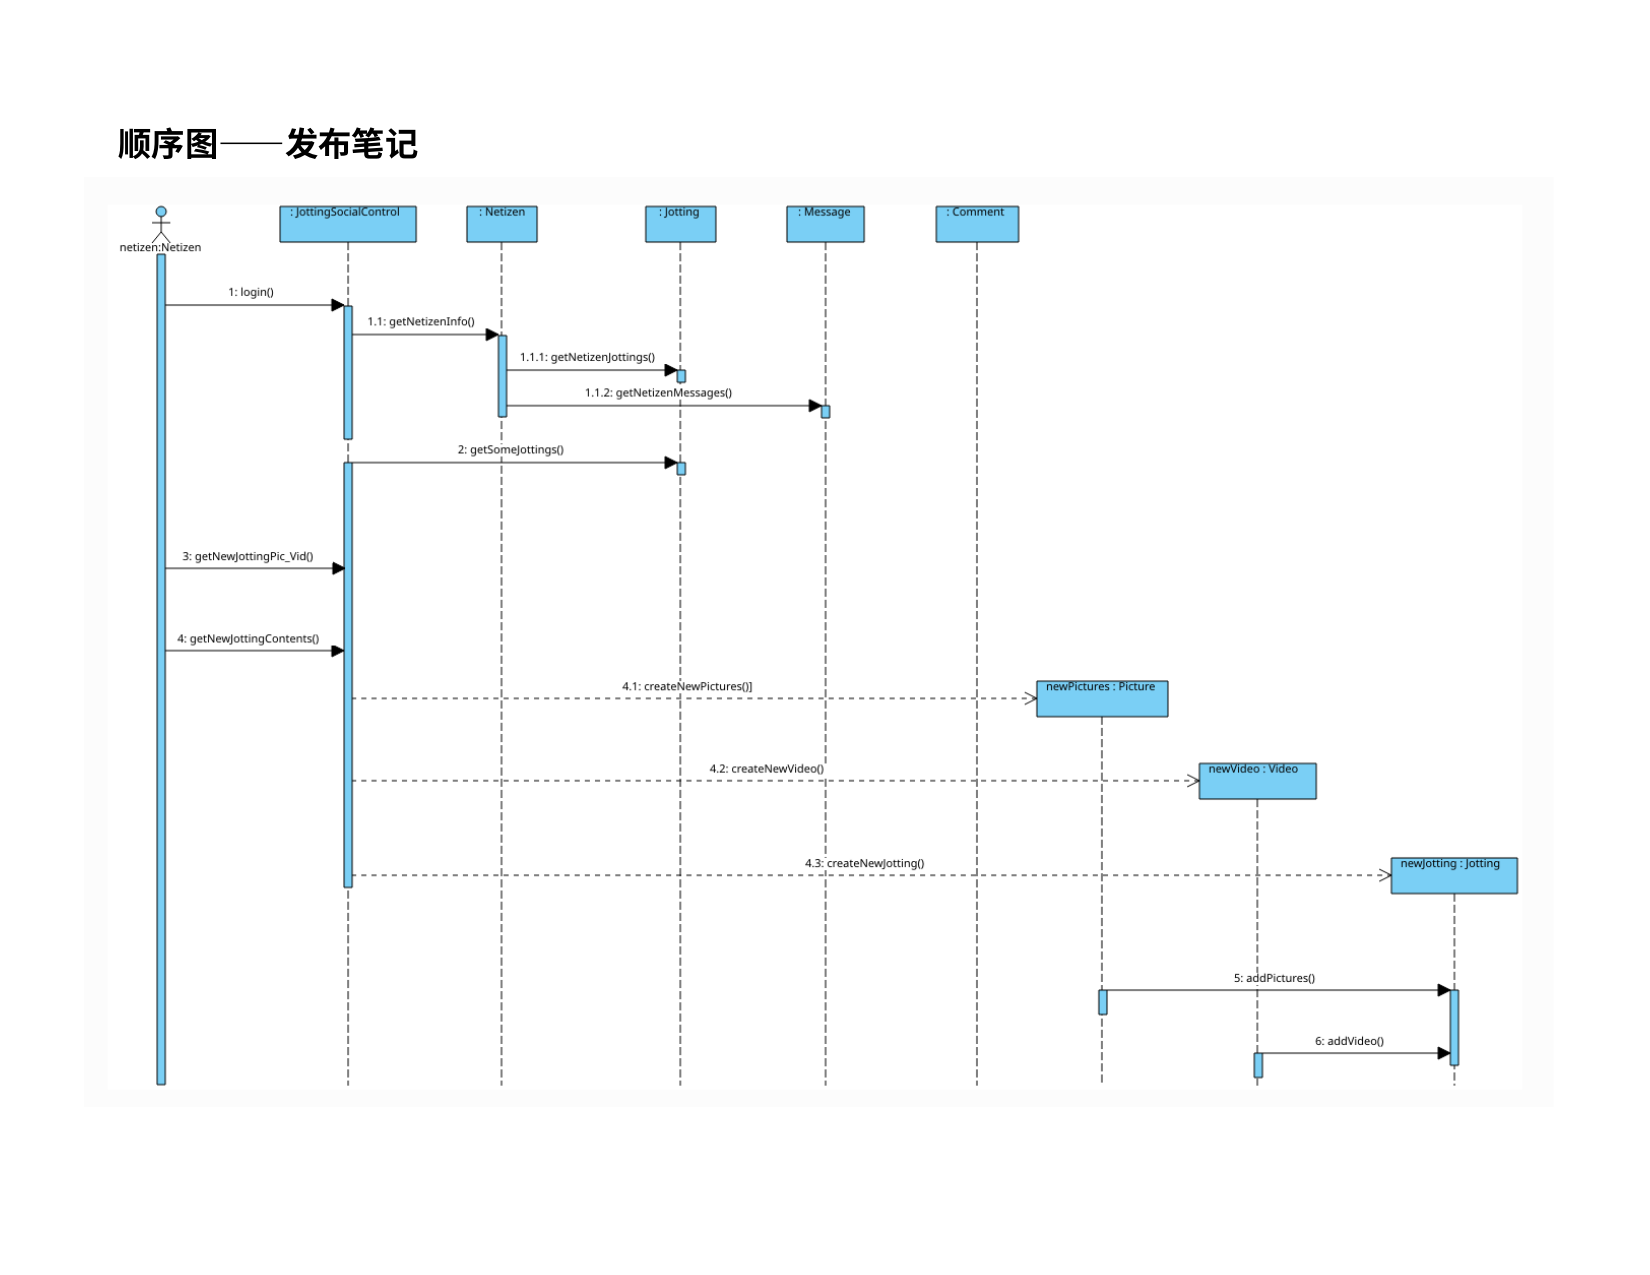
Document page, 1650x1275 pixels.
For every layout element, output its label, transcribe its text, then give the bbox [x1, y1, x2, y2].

subtitle 顺序图——发布笔记 [118, 118, 1532, 166]
picture [84, 177, 1554, 1107]
